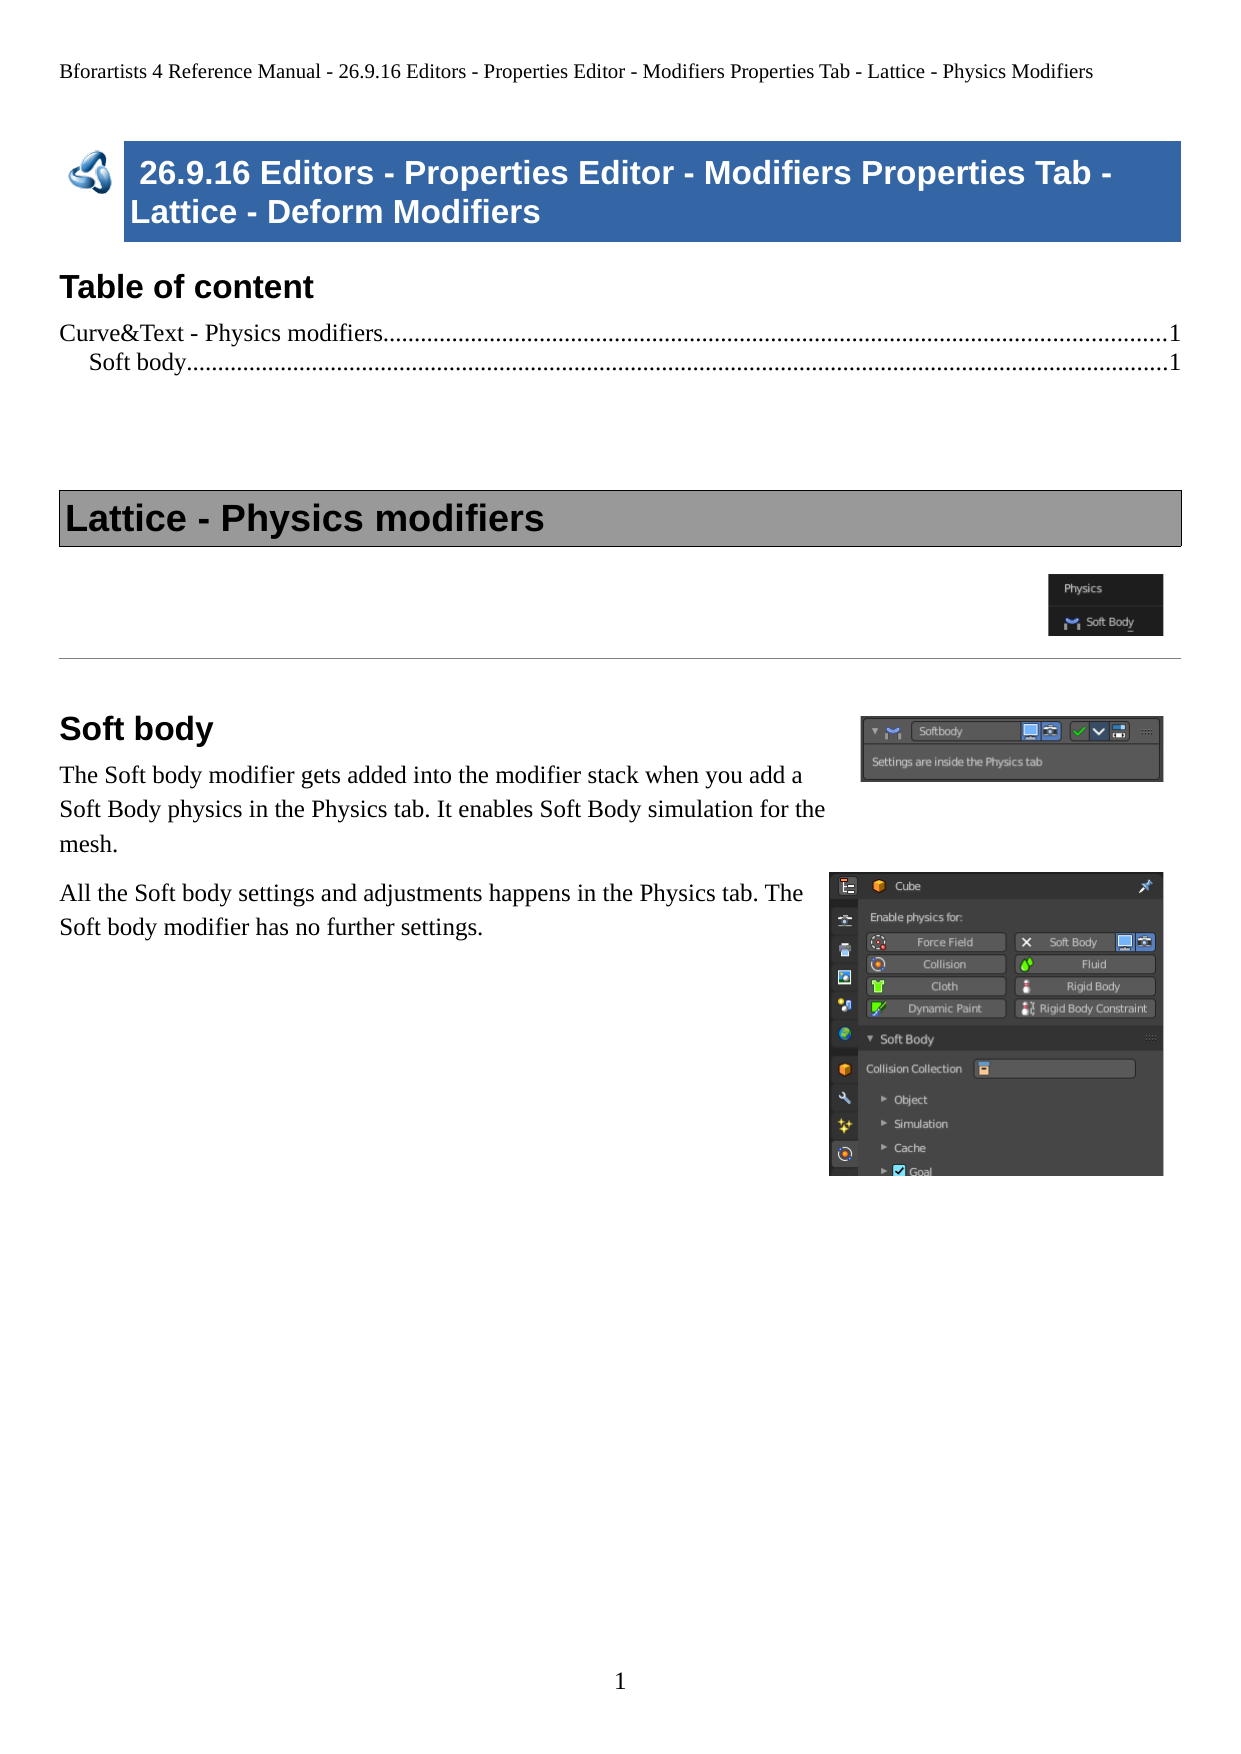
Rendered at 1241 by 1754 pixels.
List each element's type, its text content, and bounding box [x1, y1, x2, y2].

text The Soft body modifier gets added into the modifier stack when you add a Soft Body physics in the Physics tab. It enables Soft Body simulation for the mesh. [59, 760, 1181, 858]
text Curve&Text - Physics modifiers 1 [59, 318, 1181, 347]
text Soft body 1 [88, 347, 1181, 375]
picture [829, 872, 1164, 1176]
picture [860, 716, 1164, 782]
picture [1048, 574, 1164, 636]
picture [65, 147, 114, 197]
table_header Lattice - Physics modifiers [60, 491, 1181, 546]
table_header 26.9.16 Editors - Properties Editor - Modifiers Properties Tab - Lattice - Deform Modifiers [124, 141, 1181, 242]
subtitle Table of content [59, 267, 1181, 305]
table_header [59, 141, 124, 242]
subtitle Soft body [59, 709, 1181, 747]
text All the Soft body settings and adjustments happens in the Physics tab. The Soft body modifier has no further settings. [59, 878, 829, 941]
